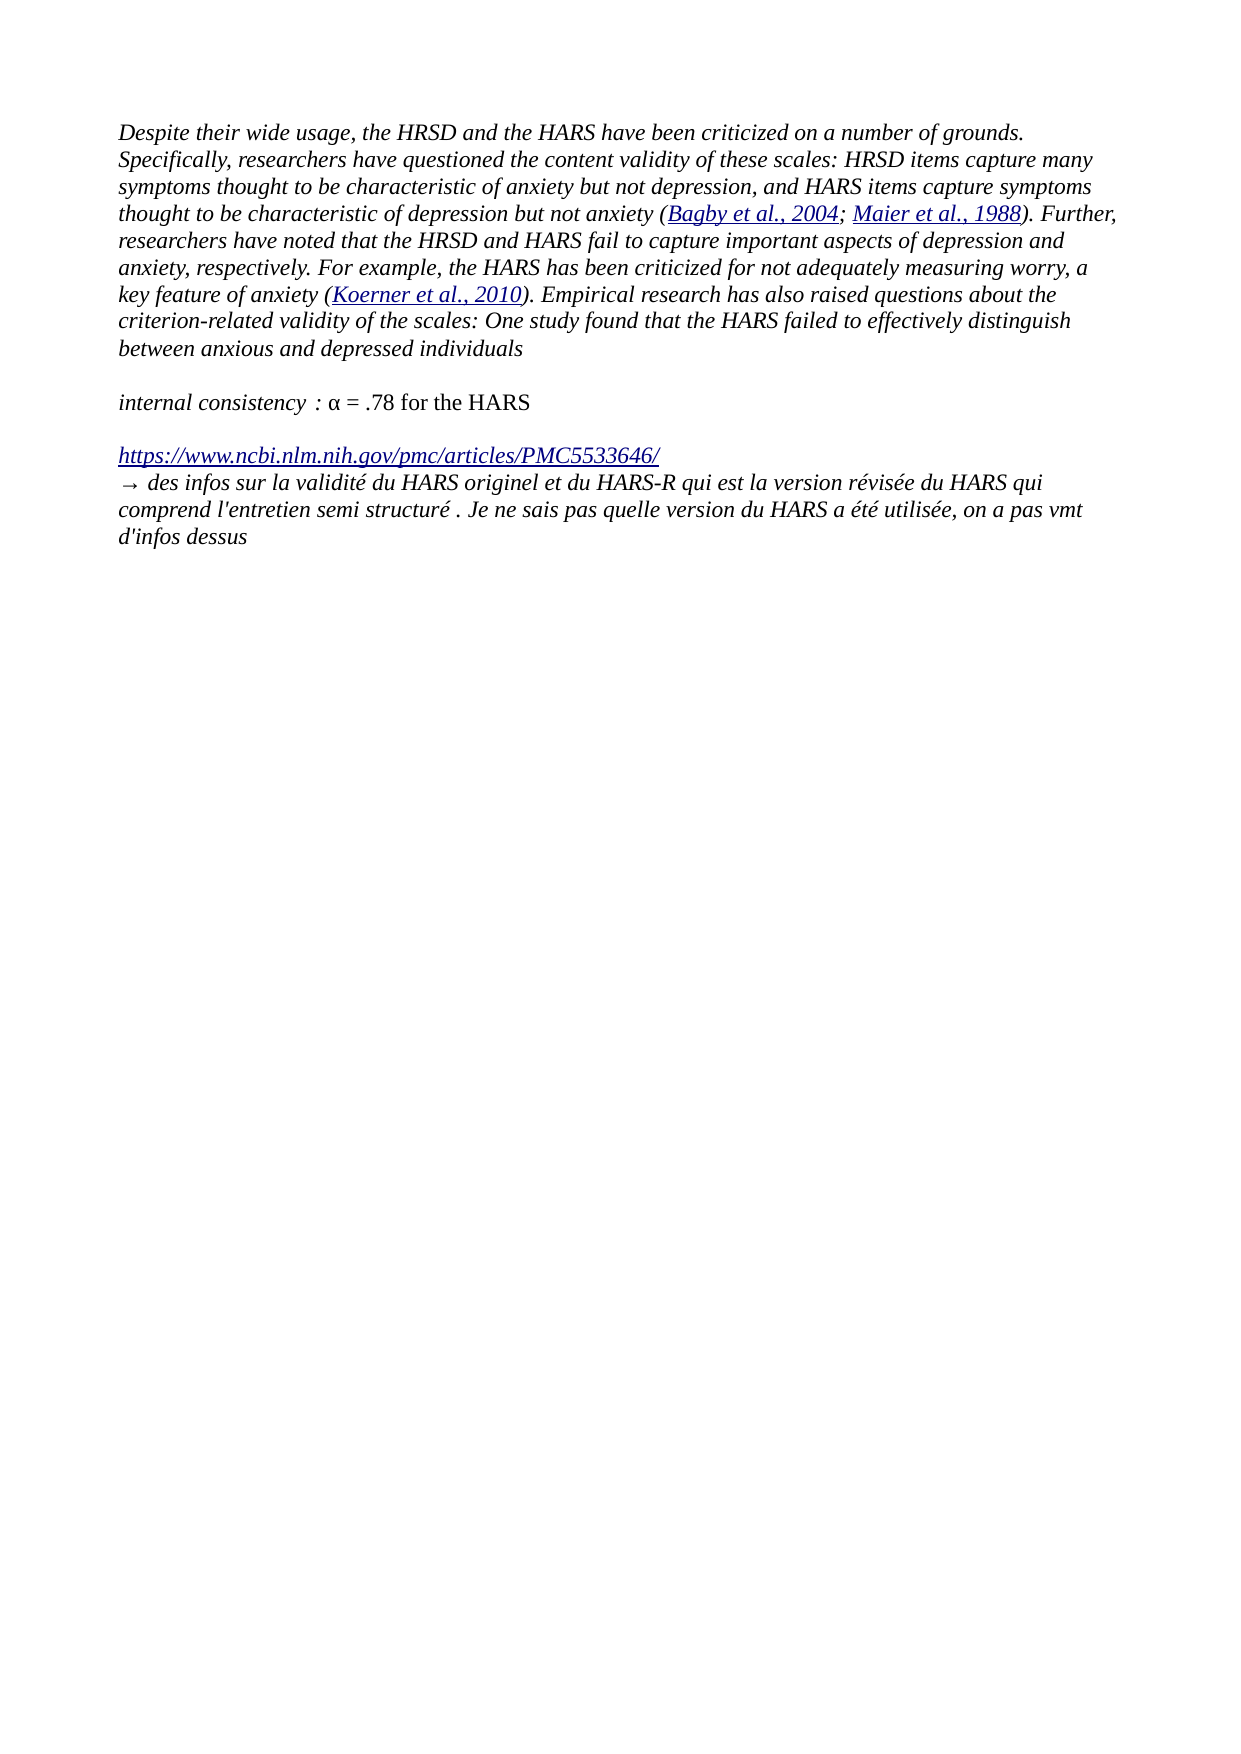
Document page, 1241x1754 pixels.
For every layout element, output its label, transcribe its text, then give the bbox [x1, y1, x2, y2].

text Despite their wide usage, the HRSD and the HARS have been criticized on a number of grounds. Specifically, researchers have questioned the content validity of these scales: HRSD items capture many symptoms thought to be characteristic of anxiety but not depression, and HARS items capture symptoms thought to be characteristic of depression but not anxiety (Bagby et al., 2004; Maier et al., 1988). Further, researchers have noted that the HRSD and HARS fail to capture important aspects of depression and anxiety, respectively. For example, the HARS has been criticized for not adequately measuring worry, a key feature of anxiety (Koerner et al., 2010). Empirical research has also raised questions about the criterion-related validity of the scales: One study found that the HARS failed to effectively distinguish between anxious and depressed individuals [118, 118, 1122, 361]
text → des infos sur la validité du HARS originel et du HARS-R qui est la version révisée du HARS qui comprend l'entretien semi structuré . Je ne sais pas quelle version du HARS a été utilisée, on a pas vmt d'infos dessus [118, 469, 1122, 550]
text internal consistency : α = .78 for the HARS [118, 388, 1122, 415]
text https://www.ncbi.nlm.nih.gov/pmc/articles/PMC5533646/ [118, 442, 1122, 469]
